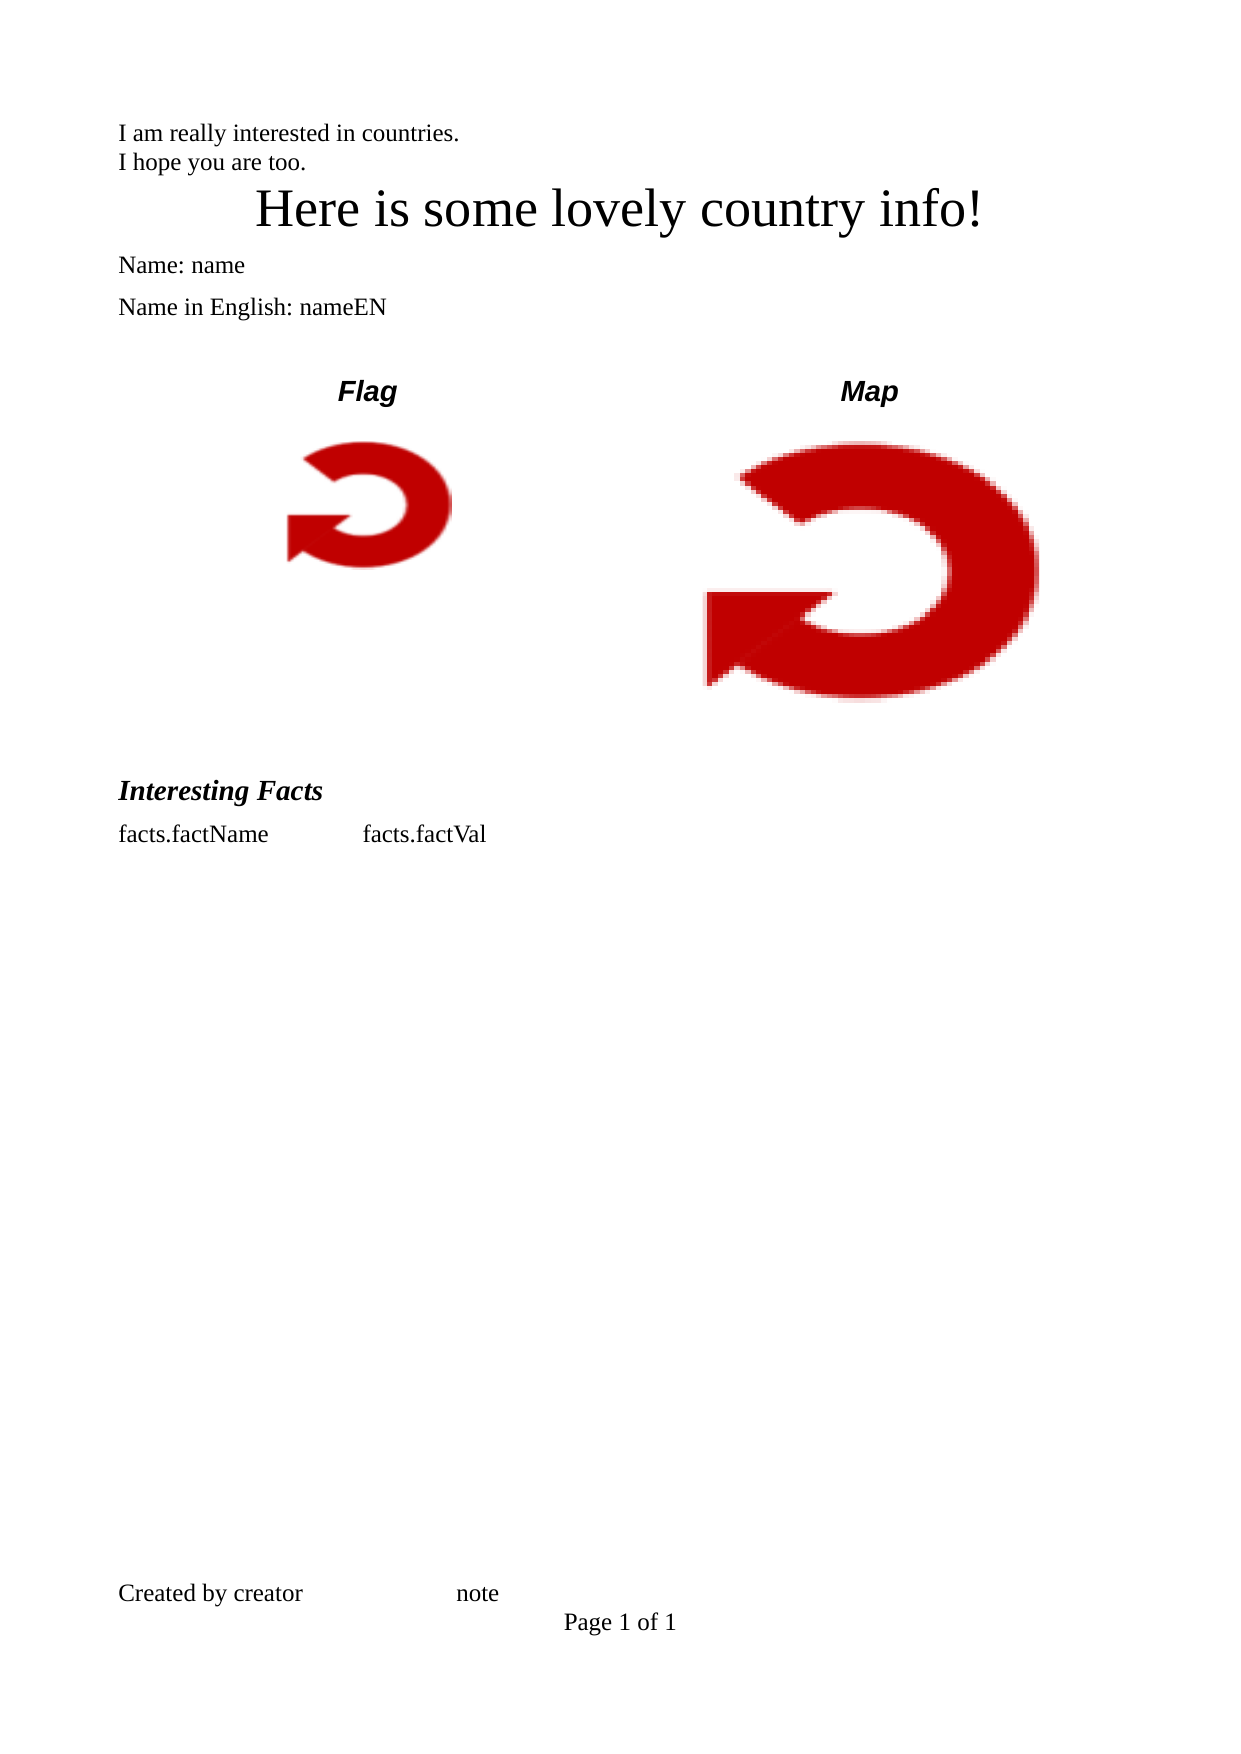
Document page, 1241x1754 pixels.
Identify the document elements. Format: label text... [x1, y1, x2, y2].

table_cell [118, 441, 620, 702]
text I am really interested in countries. [118, 118, 1122, 147]
table_cell [1040, 441, 1122, 702]
text Name: name [118, 250, 1122, 279]
text I hope you are too. [118, 147, 1122, 176]
picture [286, 441, 452, 570]
table_header Map [620, 374, 1122, 441]
table_header facts.factName [118, 819, 362, 848]
picture [702, 441, 1040, 703]
table_header facts.factVal [362, 819, 900, 848]
table_cell [620, 441, 702, 702]
table_header Flag [118, 374, 620, 441]
subtitle Interesting Facts [118, 773, 1122, 807]
text Here is some lovely country info! [118, 176, 1122, 238]
text Name in English: nameEN [118, 292, 1122, 320]
